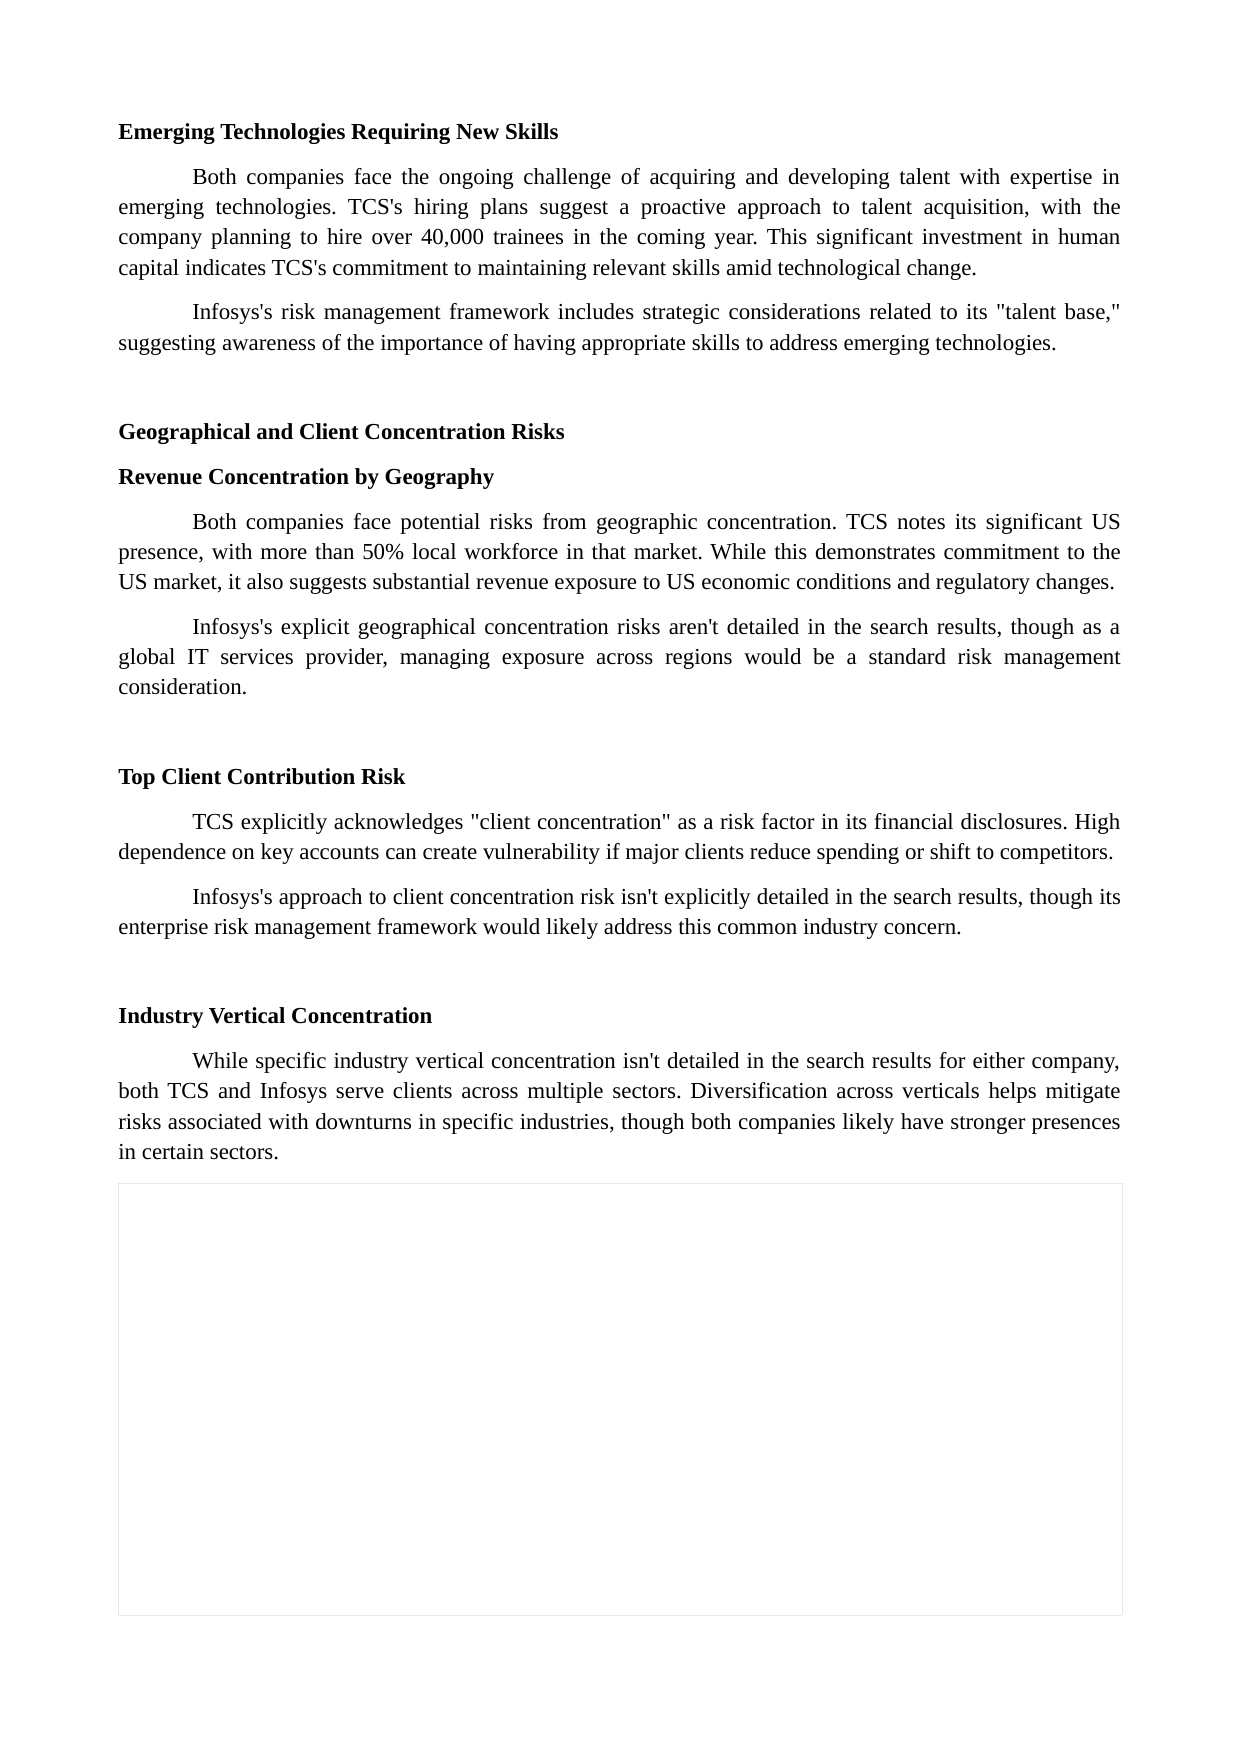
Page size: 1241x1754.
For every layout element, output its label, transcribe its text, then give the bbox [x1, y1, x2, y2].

text Infosys's approach to client concentration risk isn't explicitly detailed in the search results, though its enterprise risk management framework would likely address this common industry concern. [118, 883, 1122, 939]
text Top Client Contribution Risk [118, 763, 1122, 789]
text Infosys's risk management framework includes strategic considerations related to its "talent base," suggesting awareness of the importance of having appropriate skills to address emerging technologies. [118, 298, 1122, 355]
text While specific industry vertical concentration isn't detailed in the search results for either company, both TCS and Infosys serve clients across multiple sectors. Diversification across verticals helps mitigate risks associated with downturns in specific industries, though both companies likely have stronger presences in certain sectors. [118, 1047, 1122, 1164]
text TCS explicitly acknowledges "client concentration" as a risk factor in its financial disclosures. High dependence on key accounts can create vulnerability if major clients reduce spending or shift to competitors. [118, 808, 1122, 864]
text Industry Vertical Concentration [118, 1002, 1122, 1029]
text Both companies face the ongoing challenge of acquiring and developing talent with expertise in emerging technologies. TCS's hiring plans suggest a proactive approach to talent acquisition, with the company planning to hire over 40,000 trainees in the coming year. This significant investment in human capital indicates TCS's commitment to maintaining relevant skills amid technological change. [118, 163, 1122, 280]
text Infosys's explicit geographical concentration risks aren't detailed in the search results, though as a global IT services provider, managing exposure across regions would be a standard risk management consideration. [118, 613, 1122, 700]
text Revenue Concentration by Geography [118, 463, 1122, 489]
text Emerging Technologies Requiring New Skills [118, 118, 1122, 144]
text Both companies face potential risks from geographic concentration. TCS notes its significant US presence, with more than 50% local workforce in that market. While this demonstrates commitment to the US market, it also suggests substantial revenue exposure to US economic conditions and regulatory changes. [118, 508, 1122, 594]
text Geographical and Client Concentration Risks [118, 418, 1122, 444]
